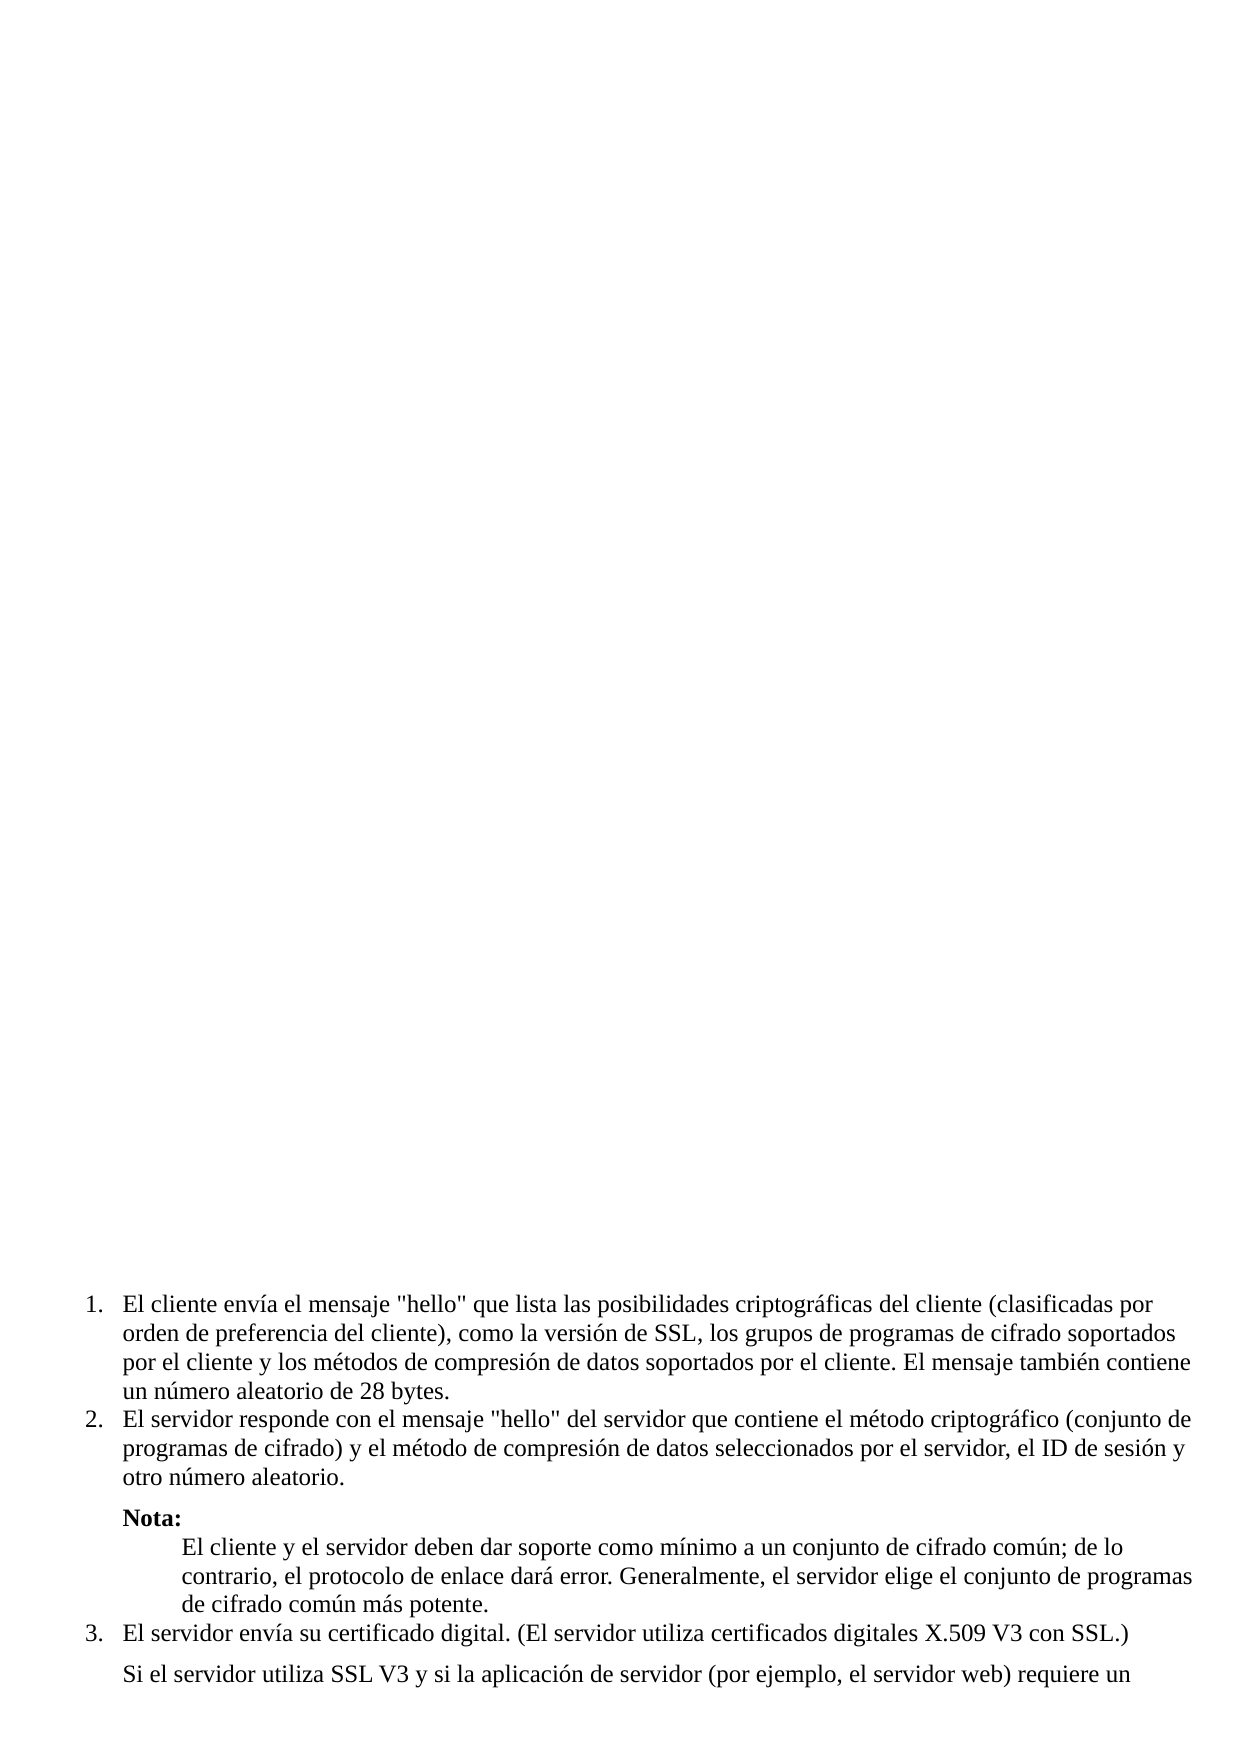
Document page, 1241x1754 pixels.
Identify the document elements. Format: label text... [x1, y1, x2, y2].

list El cliente y el servidor deben dar soporte como mínimo a un conjunto de cifrado común; de lo contrario, el protocolo de enlace dará error. Generalmente, el servidor elige el conjunto de programas de cifrado común más potente. [144, 1532, 1193, 1618]
list El cliente envía el mensaje "hello" que lista las posibilidades criptográficas del cliente (clasificadas por orden de preferencia del cliente), como la versión de SSL, los grupos de programas de cifrado soportados por el cliente y los métodos de compresión de datos soportados por el cliente. El mensaje también contiene un número aleatorio de 28 bytes. [85, 1289, 1193, 1404]
text [47, 47, 1193, 1277]
list Si el servidor utiliza SSL V3 y si la aplicación de servidor (por ejemplo, el servidor web) requiere un [85, 1659, 1193, 1688]
list El servidor responde con el mensaje "hello" del servidor que contiene el método criptográfico (conjunto de programas de cifrado) y el método de compresión de datos seleccionados por el servidor, el ID de sesión y otro número aleatorio. [85, 1404, 1193, 1491]
subtitle Nota: [85, 1503, 1193, 1532]
list El servidor envía su certificado digital. (El servidor utiliza certificados digitales X.509 V3 con SSL.) [85, 1618, 1193, 1647]
